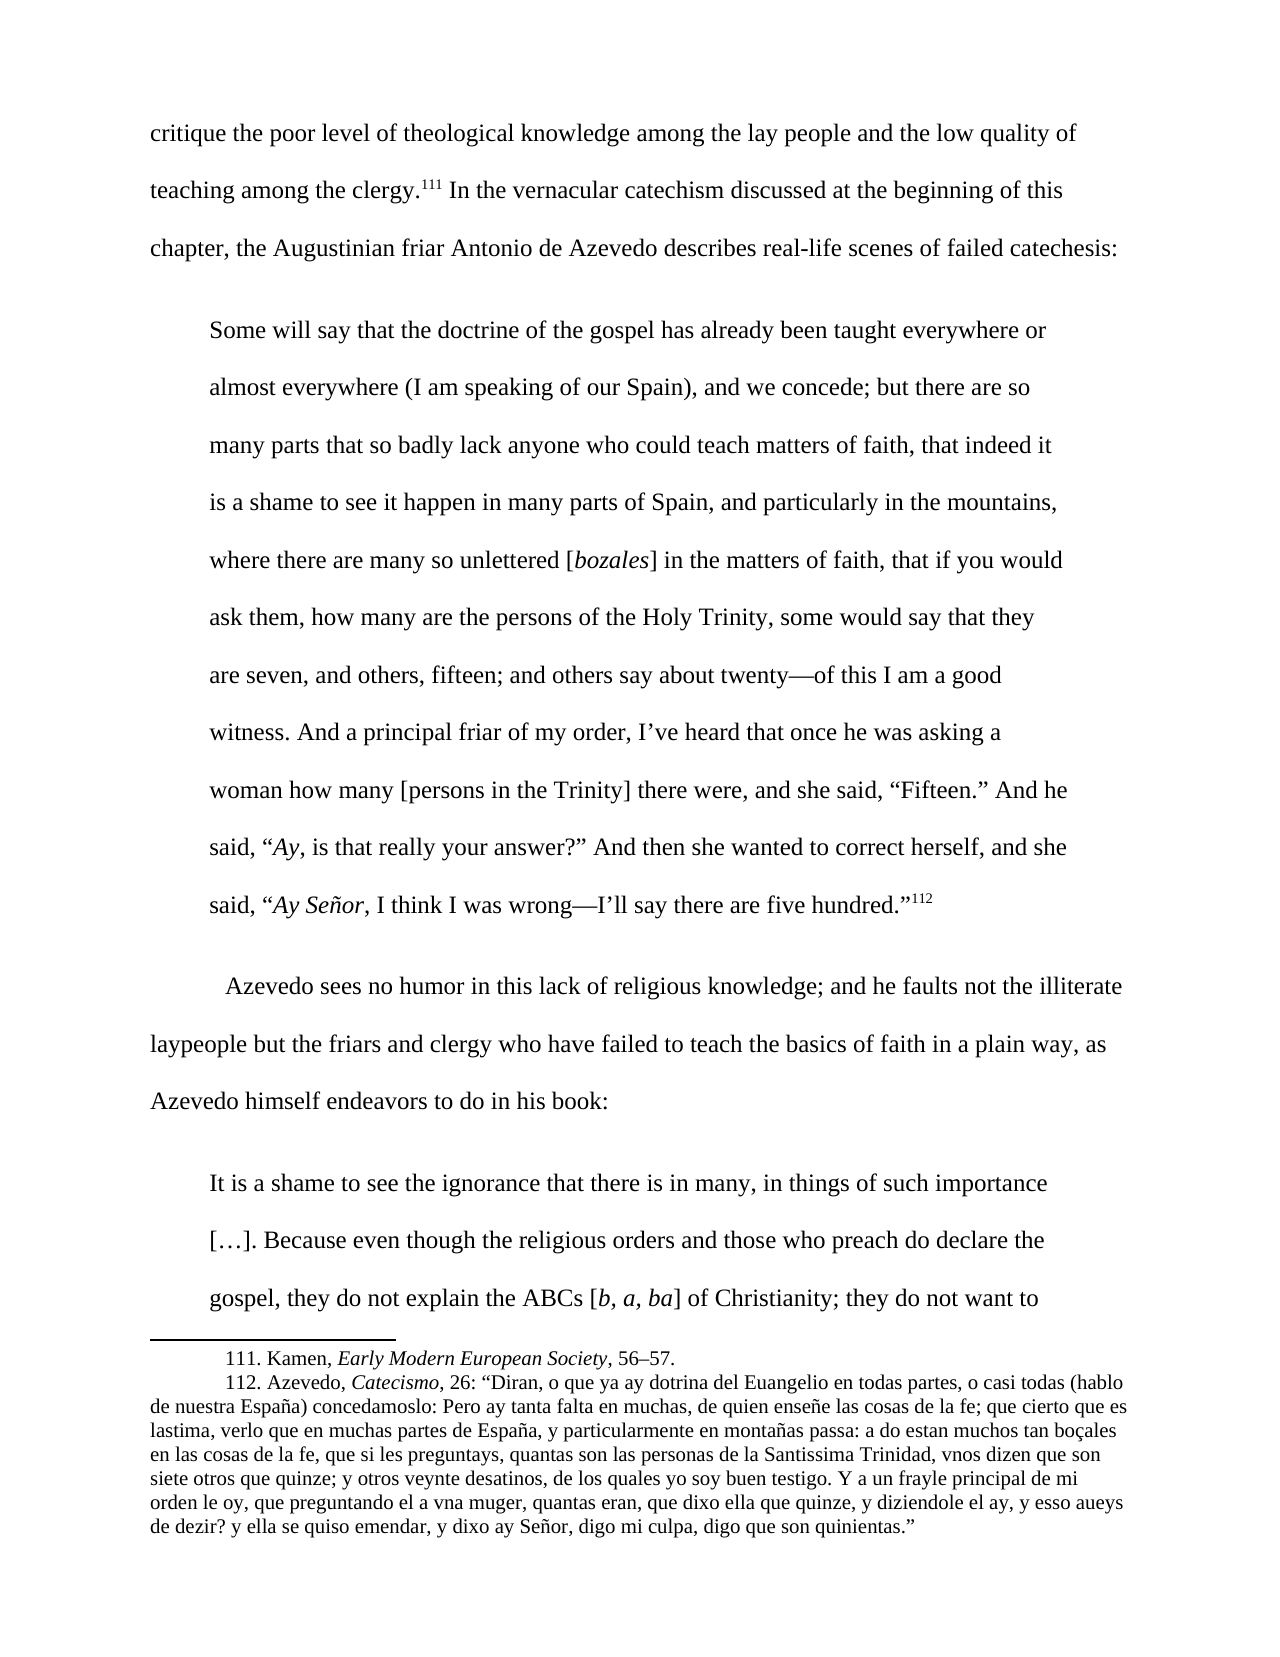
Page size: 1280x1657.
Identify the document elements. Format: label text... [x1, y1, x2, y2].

text critique the poor level of theological knowledge among the lay people and the low quality of teaching among the clergy. In the vernacular catechism discussed at the beginning of this chapter, the Augustinian friar Antonio de Azevedo describes real-life scenes of failed catechesis: [150, 118, 1130, 262]
text Azevedo, Catecismo, 26: “Diran, o que ya ay dotrina del Euangelio en todas partes, o casi todas (hablo de nuestra España) concedamoslo: Pero ay tanta falta en muchas, de quien enseñe las cosas de la fe; que cierto que es lastima, verlo que en muchas partes de España, y particularmente en montañas passa: a do estan muchos tan boçales en las cosas de la fe, que si les preguntays, quantas son las personas de la Santissima Trinidad, vnos dizen que son siete otros que quinze; y otros veynte desatinos, de los quales yo soy buen testigo. Y a un frayle principal de mi orden le oy, que preguntando el a vna muger, quantas eran, que dixo ella que quinze, y diziendole el ay, y esso aueys de dezir? y ella se quiso emendar, y dixo ay Señor, digo mi culpa, digo que son quinientas.” [150, 1370, 1130, 1538]
text Azevedo sees no humor in this lack of religious knowledge; and he faults not the illiterate laypeople but the friars and clergy who have failed to teach the basics of faith in a plain way, as Azevedo himself endeavors to do in his book: [150, 971, 1130, 1115]
text Kamen, Early Modern European Society, 56–57. [150, 1346, 1130, 1370]
text Some will say that the doctrine of the gospel has already been taught everywhere or almost everywhere (I am speaking of our Spain), and we concede; but there are so many parts that so badly lack anyone who could teach matters of faith, that indeed it is a shame to see it happen in many parts of Spain, and particularly in the mountains, where there are many so unlettered [bozales] in the matters of faith, that if you would ask them, how many are the persons of the Holy Trinity, some would say that they are seven, and others, fifteen; and others say about twenty—of this I am a good witness. And a principal friar of my order, I’ve heard that once he was asking a woman how many [persons in the Trinity] there were, and she said, “Fifteen.” And he said, “Ay, is that really your answer?” And then she wanted to correct herself, and she said, “Ay Señor, I think I was wrong—I’ll say there are five hundred.” [209, 315, 1071, 918]
text It is a shame to see the ignorance that there is in many, in things of such importance […]. Because even though the religious orders and those who preach do declare the gospel, they do not explain the ABCs [b, a, ba] of Christianity; they do not want to [209, 1168, 1071, 1312]
